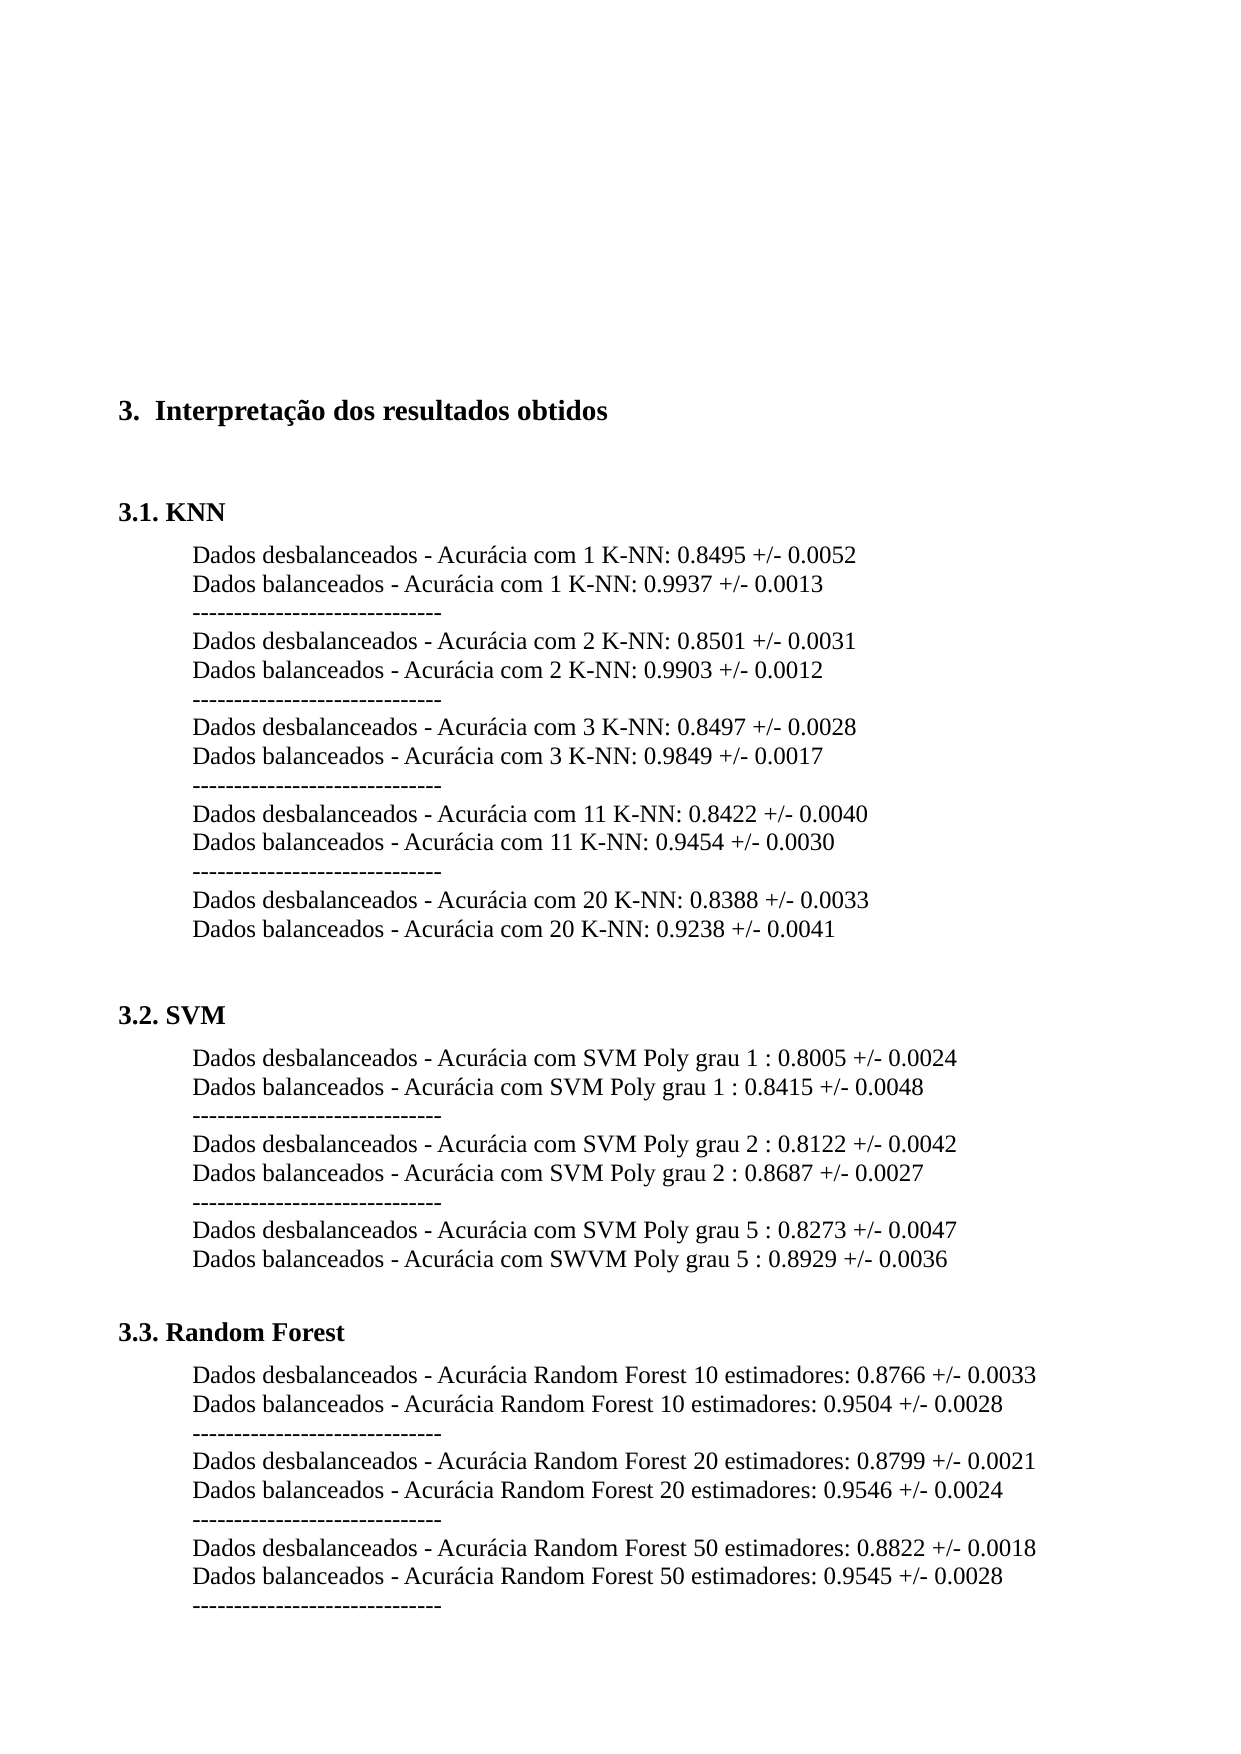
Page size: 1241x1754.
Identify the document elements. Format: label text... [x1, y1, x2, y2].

text Dados desbalanceados - Acurácia com 3 K-NN: 0.8497 +/- 0.0028 [118, 712, 1122, 741]
text Dados balanceados - Acurácia com 3 K-NN: 0.9849 +/- 0.0017 [118, 741, 1122, 770]
text ------------------------------ [118, 1101, 1122, 1129]
subtitle 3.1. KNN [118, 496, 1122, 527]
text Dados desbalanceados - Acurácia com 1 K-NN: 0.8495 +/- 0.0052 [118, 540, 1122, 569]
subtitle 3.3. Random Forest [118, 1316, 1122, 1348]
text Dados balanceados - Acurácia com SWVM Poly grau 5 : 0.8929 +/- 0.0036 [118, 1244, 1122, 1273]
text Dados balanceados - Acurácia com SVM Poly grau 1 : 0.8415 +/- 0.0048 [118, 1072, 1122, 1101]
text Dados balanceados - Acurácia com SVM Poly grau 2 : 0.8687 +/- 0.0027 [118, 1158, 1122, 1187]
text ------------------------------ [118, 1590, 1122, 1619]
text ------------------------------ [118, 1504, 1122, 1533]
text Dados balanceados - Acurácia Random Forest 20 estimadores: 0.9546 +/- 0.0024 [118, 1475, 1122, 1504]
text Dados desbalanceados - Acurácia com 20 K-NN: 0.8388 +/- 0.0033 [118, 885, 1122, 914]
text Dados desbalanceados - Acurácia com 2 K-NN: 0.8501 +/- 0.0031 [118, 626, 1122, 655]
text Dados desbalanceados - Acurácia Random Forest 20 estimadores: 0.8799 +/- 0.0021 [118, 1446, 1122, 1475]
text ------------------------------ [118, 1187, 1122, 1216]
text Dados balanceados - Acurácia com 20 K-NN: 0.9238 +/- 0.0041 [118, 914, 1122, 942]
text Dados balanceados - Acurácia com 11 K-NN: 0.9454 +/- 0.0030 [118, 827, 1122, 856]
text Dados balanceados - Acurácia Random Forest 50 estimadores: 0.9545 +/- 0.0028 [118, 1561, 1122, 1590]
text ------------------------------ [118, 1418, 1122, 1446]
text Dados desbalanceados - Acurácia com 11 K-NN: 0.8422 +/- 0.0040 [118, 799, 1122, 827]
text ------------------------------ [118, 684, 1122, 712]
text Dados desbalanceados - Acurácia com SVM Poly grau 1 : 0.8005 +/- 0.0024 [118, 1043, 1122, 1072]
text Dados desbalanceados - Acurácia Random Forest 10 estimadores: 0.8766 +/- 0.0033 [118, 1360, 1122, 1389]
text ------------------------------ [118, 597, 1122, 626]
text Dados balanceados - Acurácia com 1 K-NN: 0.9937 +/- 0.0013 [118, 569, 1122, 597]
text Dados desbalanceados - Acurácia com SVM Poly grau 5 : 0.8273 +/- 0.0047 [118, 1216, 1122, 1244]
text Dados desbalanceados - Acurácia Random Forest 50 estimadores: 0.8822 +/- 0.0018 [118, 1533, 1122, 1561]
text ------------------------------ [118, 770, 1122, 799]
subtitle 3. Interpretação dos resultados obtidos [118, 393, 1122, 427]
text ------------------------------ [118, 856, 1122, 885]
text Dados balanceados - Acurácia Random Forest 10 estimadores: 0.9504 +/- 0.0028 [118, 1389, 1122, 1418]
subtitle 3.2. SVM [118, 999, 1122, 1031]
text Dados balanceados - Acurácia com 2 K-NN: 0.9903 +/- 0.0012 [118, 655, 1122, 684]
text Dados desbalanceados - Acurácia com SVM Poly grau 2 : 0.8122 +/- 0.0042 [118, 1129, 1122, 1158]
